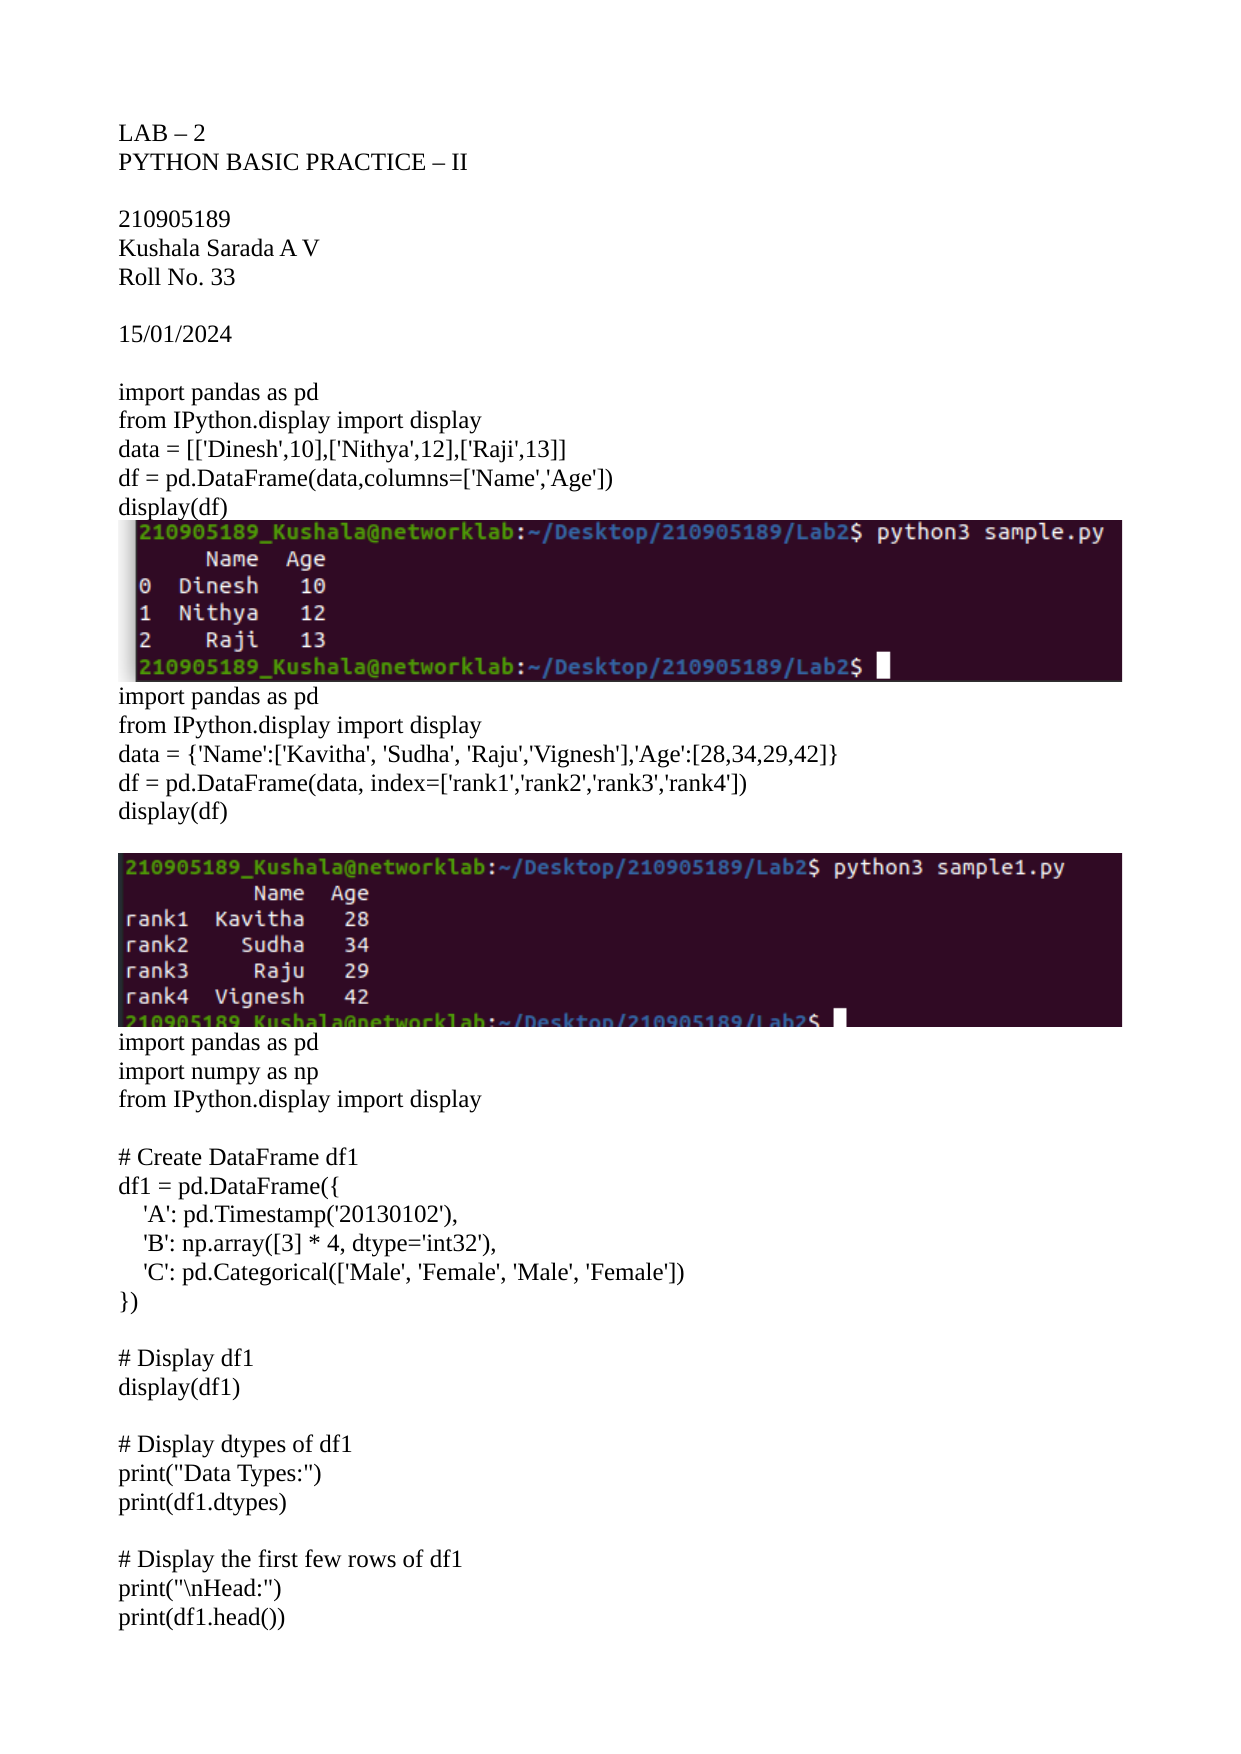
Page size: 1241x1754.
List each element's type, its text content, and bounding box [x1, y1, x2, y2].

text display(df1) [118, 1372, 1122, 1401]
text Roll No. 33 [118, 262, 1122, 291]
text print(df1.head()) [118, 1602, 1122, 1631]
text display(df) [118, 796, 1122, 825]
text print(df1.dtypes) [118, 1487, 1122, 1516]
text from IPython.display import display [118, 1084, 1122, 1113]
text 15/01/2024 [118, 319, 1122, 348]
text print("\nHead:") [118, 1573, 1122, 1602]
text import pandas as pd [118, 682, 1122, 710]
text import pandas as pd [118, 1027, 1122, 1056]
text data = {'Name':['Kavitha', 'Sudha', 'Raju','Vignesh'],'Age':[28,34,29,42]} [118, 739, 1122, 768]
text df1 = pd.DataFrame({ [118, 1171, 1122, 1199]
picture [118, 520, 1123, 682]
text from IPython.display import display [118, 710, 1122, 739]
text 'A': pd.Timestamp('20130102'), [118, 1199, 1122, 1228]
text import pandas as pd [118, 377, 1122, 406]
picture [118, 853, 1123, 1027]
text df = pd.DataFrame(data,columns=['Name','Age']) [118, 463, 1122, 492]
text 'B': np.array([3] * 4, dtype='int32'), [118, 1228, 1122, 1257]
text print("Data Types:") [118, 1458, 1122, 1487]
text data = [['Dinesh',10],['Nithya',12],['Raji',13]] [118, 434, 1122, 463]
text # Display dtypes of df1 [118, 1429, 1122, 1458]
text # Display the first few rows of df1 [118, 1544, 1122, 1573]
text import numpy as np [118, 1056, 1122, 1084]
text 'C': pd.Categorical(['Male', 'Female', 'Male', 'Female']) [118, 1257, 1122, 1286]
text display(df) [118, 492, 1122, 520]
text df = pd.DataFrame(data, index=['rank1','rank2','rank3','rank4']) [118, 768, 1122, 796]
text # Display df1 [118, 1343, 1122, 1372]
text from IPython.display import display [118, 406, 1122, 434]
text PYTHON BASIC PRACTICE – II [118, 147, 1122, 176]
text # Create DataFrame df1 [118, 1142, 1122, 1171]
text }) [118, 1286, 1122, 1314]
text 210905189 [118, 204, 1122, 233]
text Kushala Sarada A V [118, 233, 1122, 262]
text LAB – 2 [118, 118, 1122, 147]
